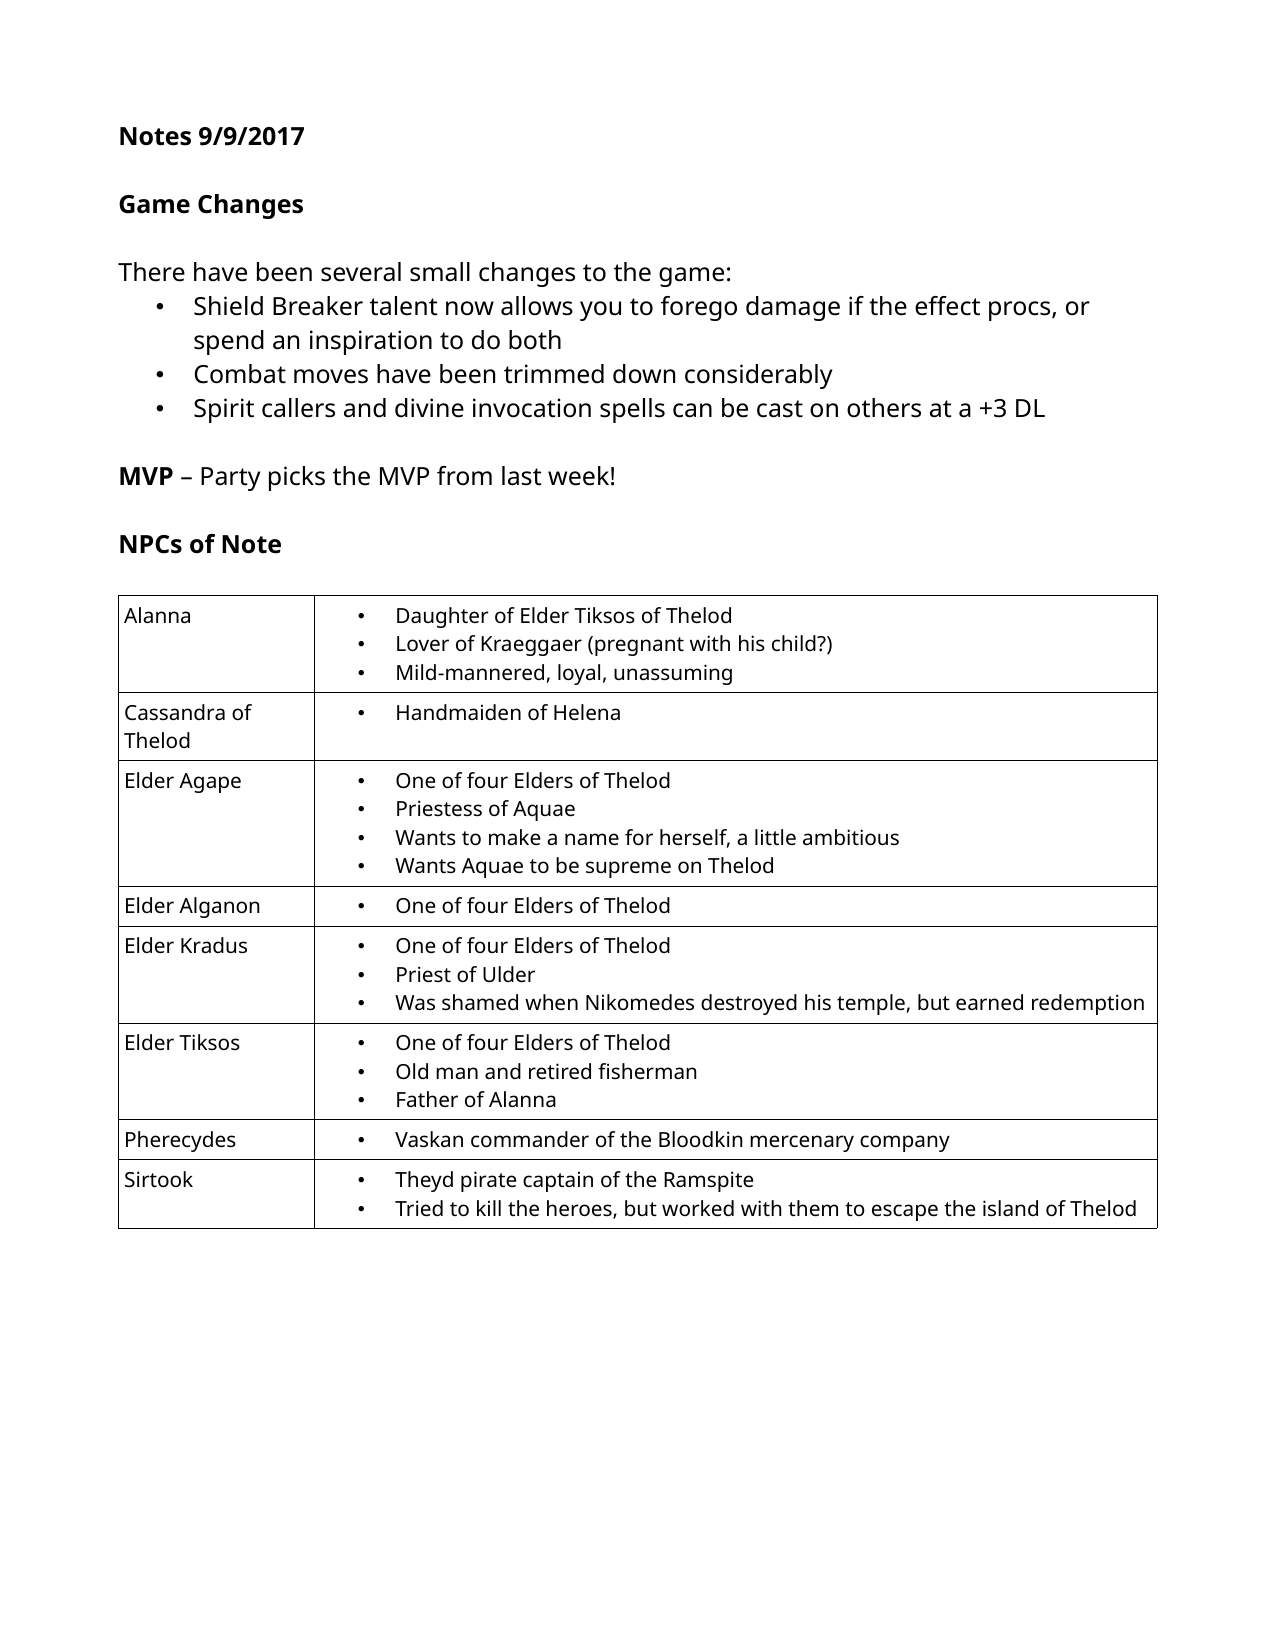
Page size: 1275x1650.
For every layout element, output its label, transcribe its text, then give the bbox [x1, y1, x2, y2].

table_header Daughter of Elder Tiksos of Thelod Lover of Kraeggaer (pregnant with his child?) Mild-mannered, loyal, unassuming [315, 596, 1157, 692]
list Shield Breaker talent now allows you to forego damage if the effect procs, or spend an inspiration to do both [156, 288, 1157, 357]
table_cell One of four Elders of Thelod Old man and retired fisherman Father of Alanna [315, 1024, 1157, 1119]
table_cell Elder Agape [119, 761, 314, 886]
table_header Alanna [119, 596, 314, 692]
text Notes 9/9/2017 [118, 118, 1157, 152]
table_cell Elder Alganon [119, 887, 314, 926]
table_cell Elder Kradus [119, 927, 314, 1022]
table_cell Elder Tiksos [119, 1024, 314, 1119]
table_cell One of four Elders of Thelod Priest of Ulder Was shamed when Nikomedes destroyed his temple, but earned redemption [315, 927, 1157, 1022]
table_cell Theyd pirate captain of the Ramspite Tried to kill the heroes, but worked with them to escape the island of Thelod [315, 1160, 1157, 1228]
table_cell Handmaiden of Helena [315, 693, 1157, 760]
text There have been several small changes to the game: [118, 254, 1157, 288]
table_cell One of four Elders of Thelod Priestess of Aquae Wants to make a name for herself, a little ambitious Wants Aquae to be supreme on Thelod [315, 761, 1157, 886]
table_cell Sirtook [119, 1160, 314, 1228]
text Game Changes [118, 186, 1157, 220]
text NPCs of Note [118, 527, 1157, 561]
list Combat moves have been trimmed down considerably [156, 357, 1157, 391]
text MVP – Party picks the MVP from last week! [118, 459, 1157, 493]
table_cell One of four Elders of Thelod [315, 887, 1157, 926]
table_cell Pherecydes [119, 1120, 314, 1159]
list Spirit callers and divine invocation spells can be cast on others at a +3 DL [156, 391, 1157, 425]
table_cell Vaskan commander of the Bloodkin mercenary company [315, 1120, 1157, 1159]
table_cell Cassandra of Thelod [119, 693, 314, 760]
